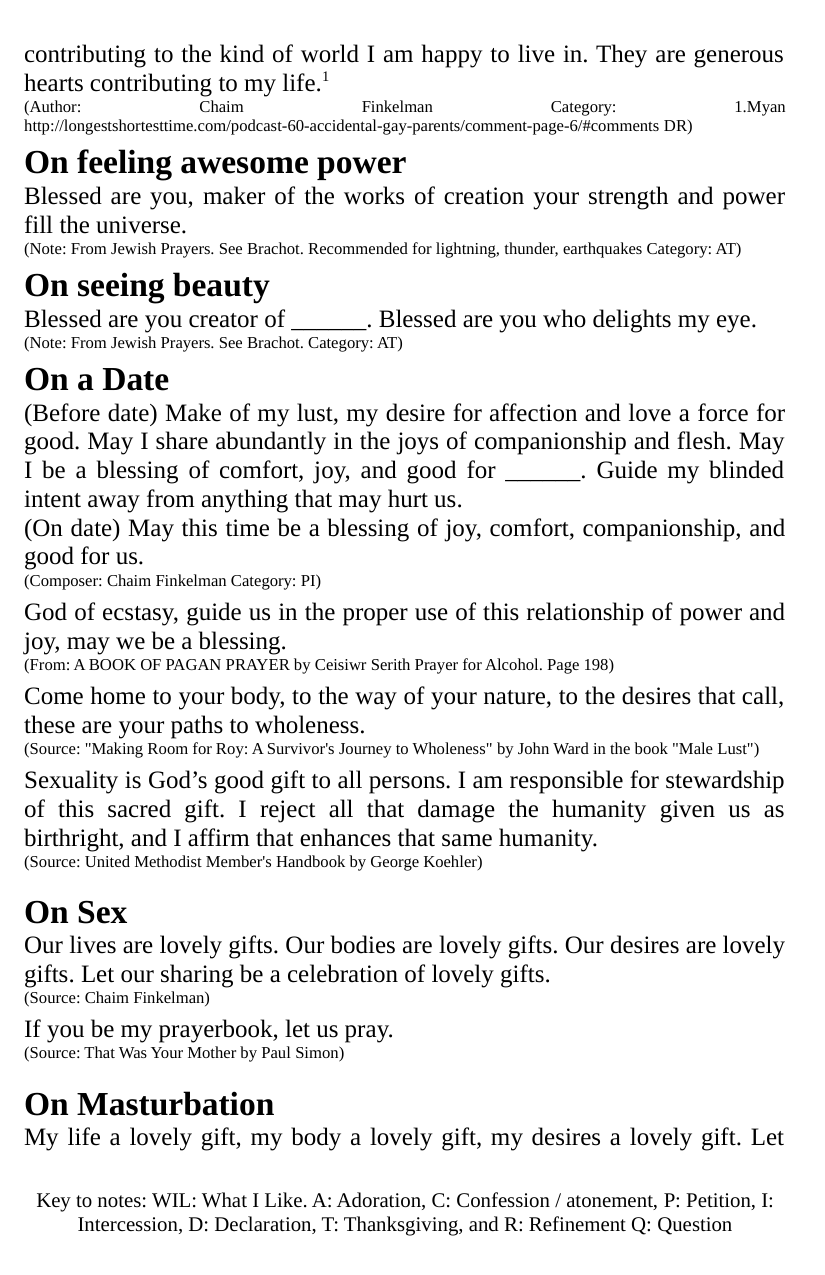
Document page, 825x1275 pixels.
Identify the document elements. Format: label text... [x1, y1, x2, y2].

text contributing to the kind of world I am happy to live in. They are generous hearts contributing to my life.1 [24, 39, 786, 96]
text God of ecstasy, guide us in the proper use of this relationship of power and joy, may we be a blessing. [24, 597, 786, 654]
text (Author: Chaim Finkelman Category: 1.Myan http://longestshortesttime.com/podcast-60-accidental-gay-parents/comment-page-6/#comments DR) [24, 96, 786, 135]
text Come home to your body, to the way of your nature, to the desires that call, these are your paths to wholeness. [24, 681, 786, 739]
text (Source: That Was Your Mother by Paul Simon) [24, 1043, 786, 1062]
text Sexuality is God’s good gift to all persons. I am responsible for stewardship of this sacred gift. I reject all that damage the humanity given us as birthright, and I affirm that enhances that same humanity. [24, 765, 786, 852]
text (Source: "Making Room for Roy: A Survivor's Journey to Wholeness" by John Ward in the book "Male Lust") [24, 739, 786, 758]
subtitle On feeling awesome power [24, 142, 786, 181]
text (Note: From Jewish Prayers. See Brachot. Recommended for lightning, thunder, earthquakes Category: AT) [24, 238, 786, 258]
text (Note: From Jewish Prayers. See Brachot. Category: AT) [24, 332, 786, 352]
text Our lives are lovely gifts. Our bodies are lovely gifts. Our desires are lovely gifts. Let our sharing be a celebration of lovely gifts. [24, 930, 786, 988]
subtitle On Masturbation [24, 1083, 786, 1122]
text My life a lovely gift, my body a lovely gift, my desires a lovely gift. Let [24, 1122, 786, 1151]
text (Source: Chaim Finkelman) [24, 988, 786, 1007]
subtitle On Sex [24, 892, 786, 930]
text Blessed are you creator of ______. Blessed are you who delights my eye. [24, 304, 786, 332]
subtitle On a Date [24, 359, 786, 398]
text Blessed are you, maker of the works of creation your strength and power fill the universe. [24, 181, 786, 238]
text (From: A BOOK OF PAGAN PRAYER by Ceisiwr Serith Prayer for Alcohol. Page 198) [24, 654, 786, 674]
text (On date) May this time be a blessing of joy, comfort, companionship, and good for us. [24, 513, 786, 570]
text (Composer: Chaim Finkelman Category: PI) [24, 570, 786, 589]
text If you be my prayerbook, let us pray. [24, 1014, 786, 1043]
text (Source: United Methodist Member's Handbook by George Koehler) [24, 852, 786, 871]
text (Before date) Make of my lust, my desire for affection and love a force for good. May I share abundantly in the joys of companionship and flesh. May I be a blessing of comfort, joy, and good for ______. Guide my blinded intent away from anything that may hurt us. [24, 398, 786, 513]
subtitle On seeing beauty [24, 265, 786, 304]
